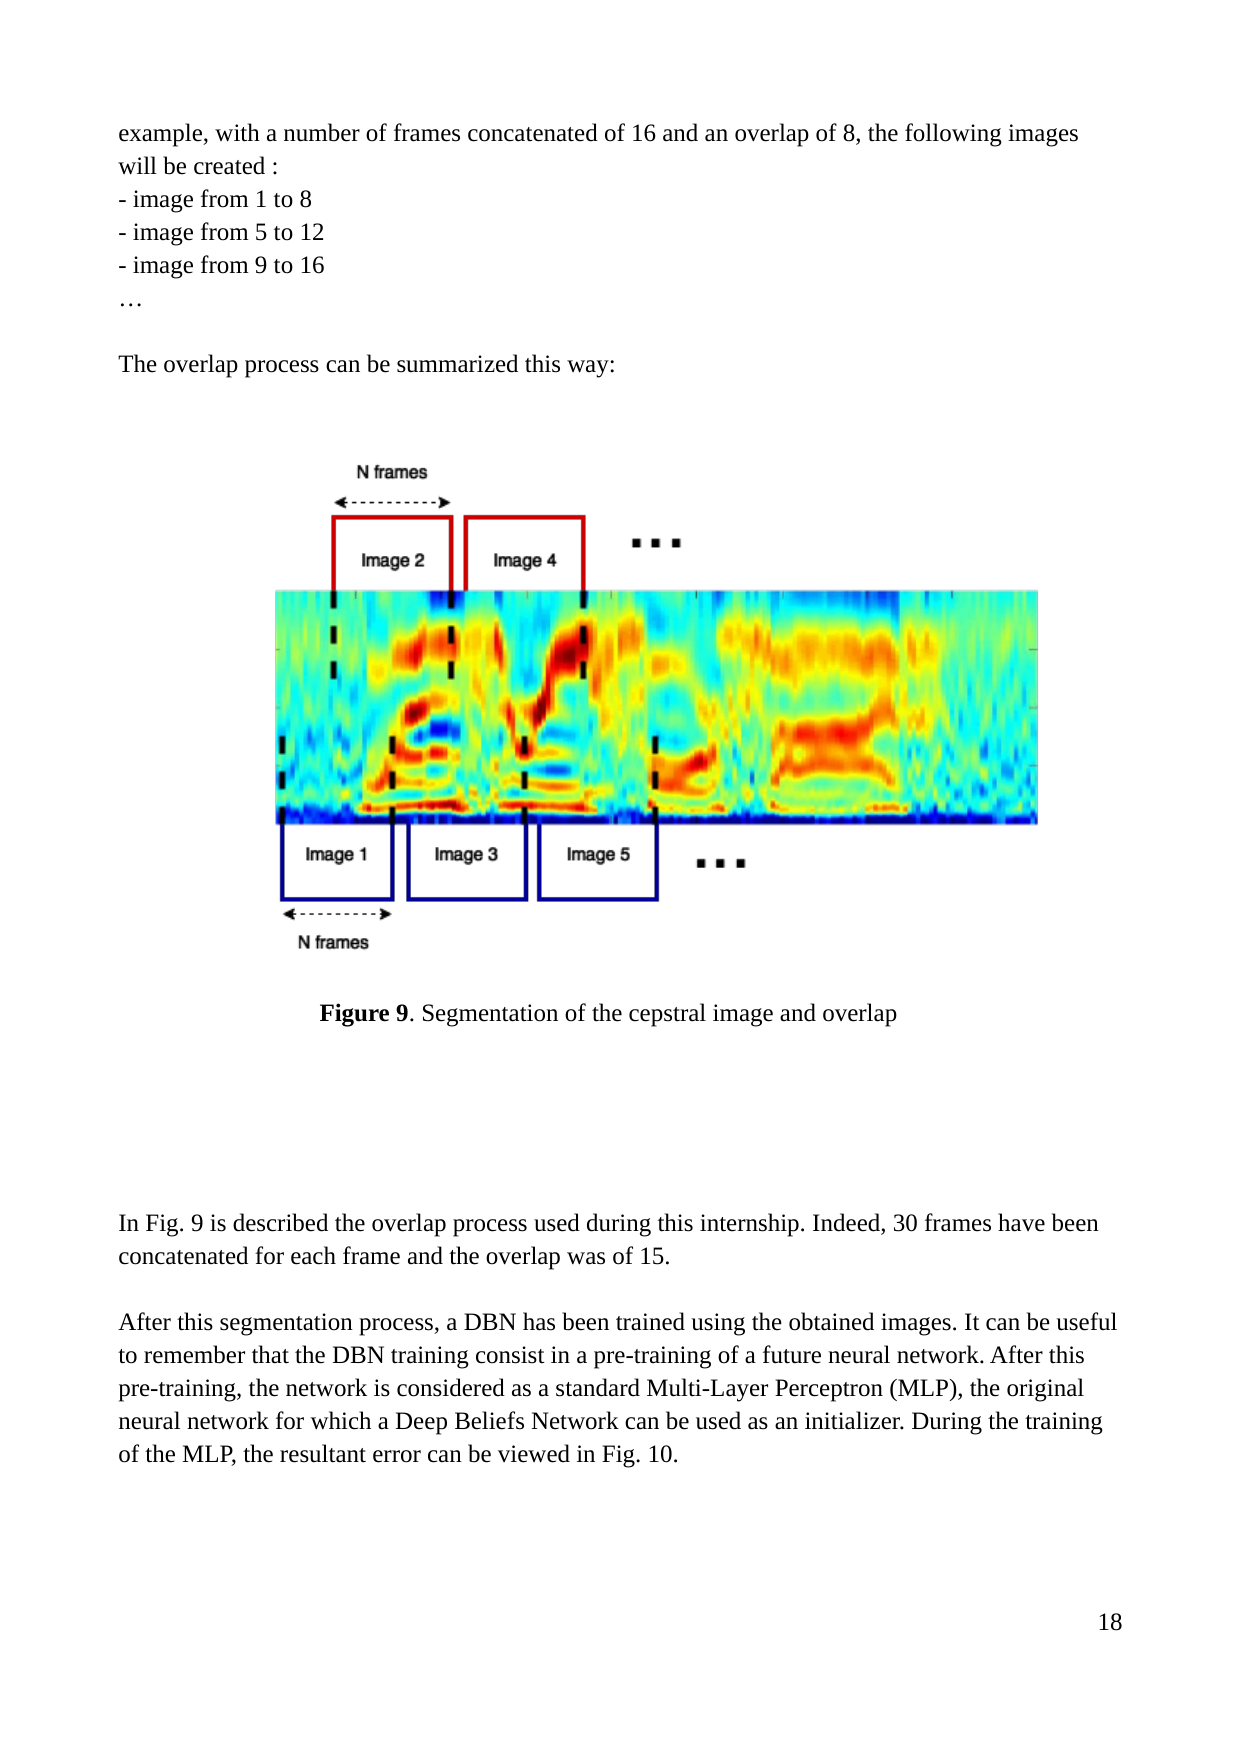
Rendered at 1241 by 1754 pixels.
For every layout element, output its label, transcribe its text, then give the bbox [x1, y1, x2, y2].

text … [118, 283, 1122, 312]
text The overlap process can be summarized this way: [118, 349, 1122, 378]
text - image from 9 to 16 [118, 250, 1122, 279]
text In Fig. 9 is described the overlap process used during this internship. Indeed, 30 frames have been concatenated for each frame and the overlap was of 15. [118, 1208, 1122, 1269]
text - image from 1 to 8 [118, 184, 1122, 213]
text After this segmentation process, a DBN has been trained using the obtained images. It can be useful to remember that the DBN training consist in a pre-training of a future neural network. After this pre-training, the network is considered as a standard Multi-Layer Perceptron (MLP), the original neural network for which a Deep Beliefs Network can be used as an initializer. During the training of the MLP, the resultant error can be viewed in Fig. 10. [118, 1307, 1122, 1468]
text example, with a number of frames concatenated of 16 and an overlap of 8, the following images will be created : [118, 118, 1122, 180]
picture [270, 458, 1041, 965]
text - image from 5 to 12 [118, 217, 1122, 246]
